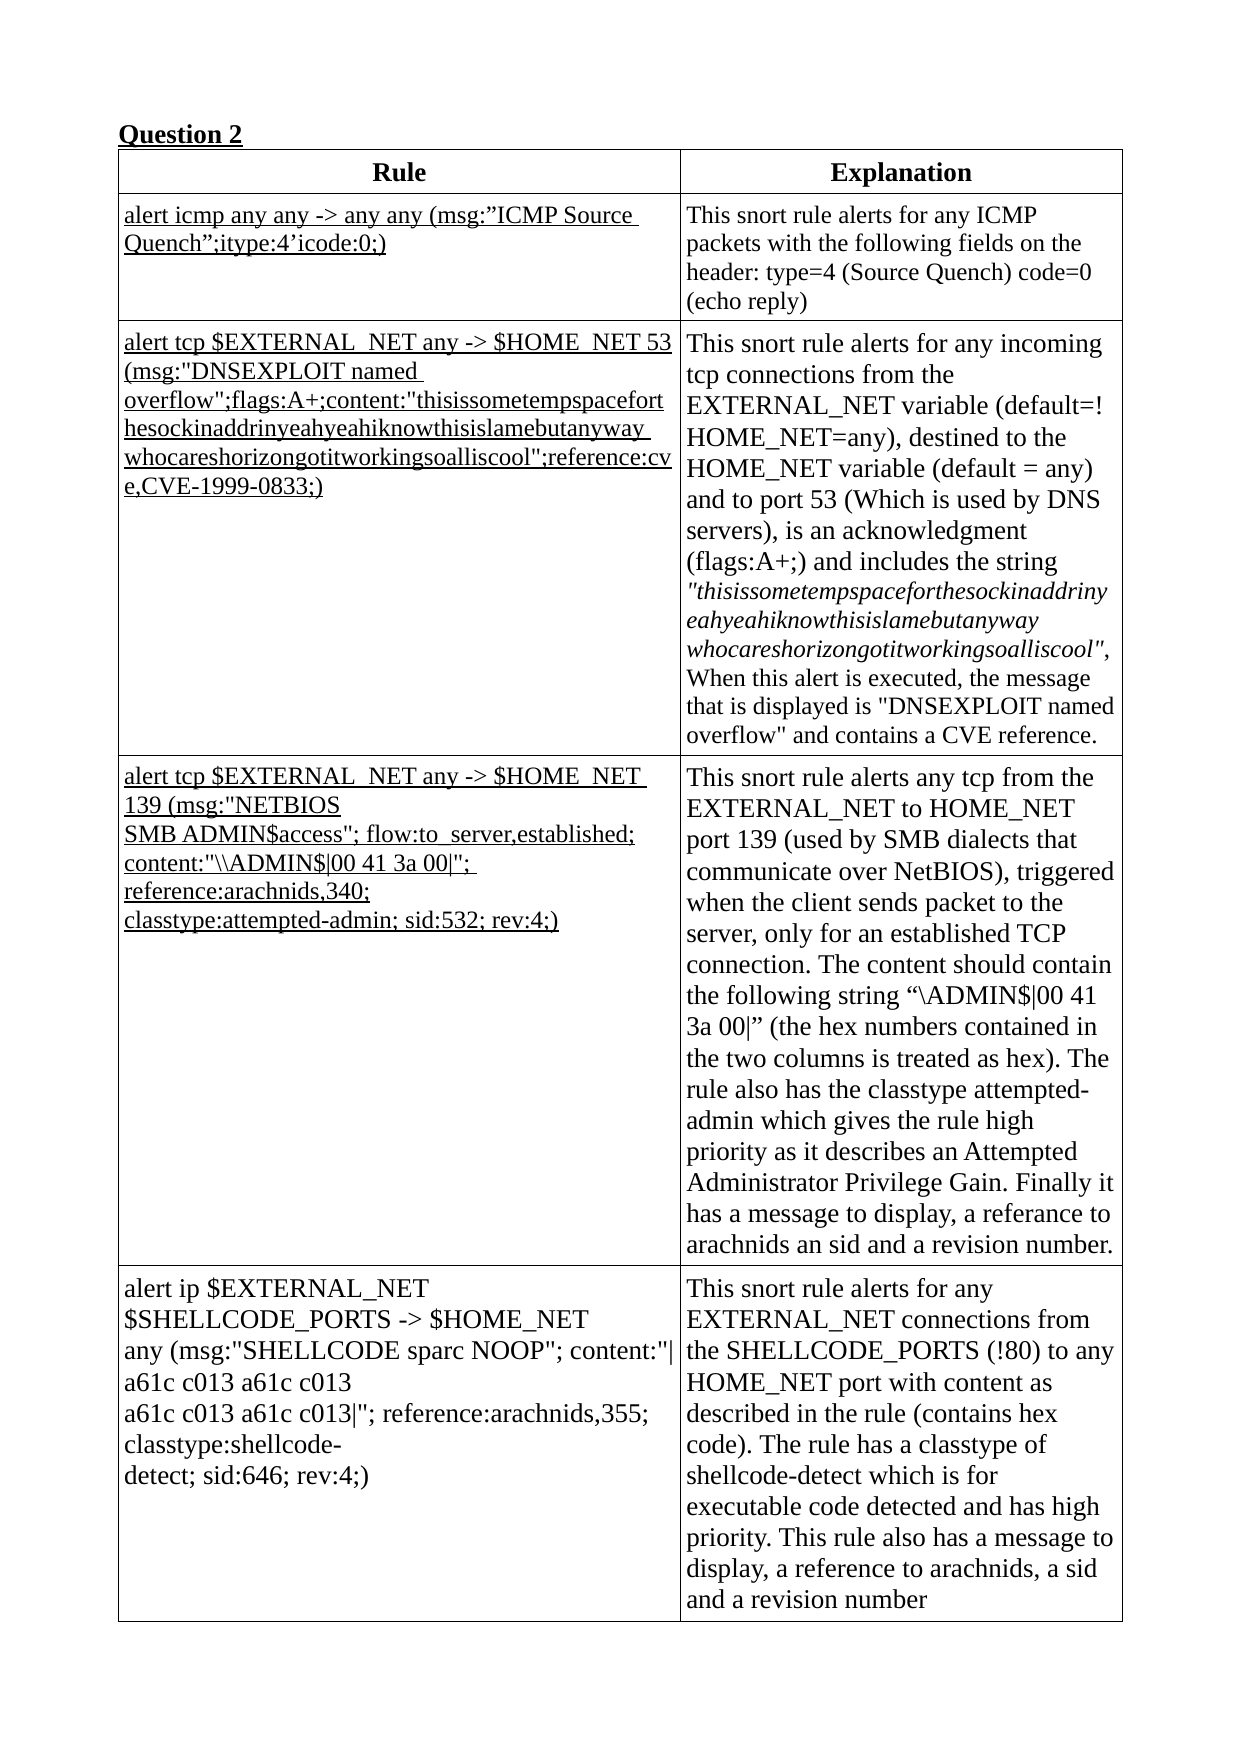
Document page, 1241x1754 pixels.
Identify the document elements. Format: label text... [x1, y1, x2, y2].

table_cell This snort rule alerts for any incoming tcp connections from the EXTERNAL_NET variable (default=!HOME_NET=any), destined to the HOME_NET variable (default = any) and to port 53 (Which is used by DNS servers), is an acknowledgment (flags:A+;) and includes the string "thisissometempspaceforthesockinaddrinyeahyeahiknowthisislamebutanyway whocareshorizongotitworkingsoalliscool", When this alert is executed, the message that is displayed is "DNSEXPLOIT named overflow" and contains a CVE reference. [681, 321, 1122, 754]
table_cell alert tcp $EXTERNAL_NET any -> $HOME_NET 139 (msg:"NETBIOS SMB ADMIN$access"; flow:to_server,established; content:"\\ADMIN$|00 41 3a 00|"; reference:arachnids,340; classtype:attempted-admin; sid:532; rev:4;) [119, 756, 680, 1265]
table_cell alert tcp $EXTERNAL_NET any -> $HOME_NET 53 (msg:"DNSEXPLOIT named overflow";flags:A+;content:"thisissometempspaceforthesockinaddrinyeahyeahiknowthisislamebutanyway whocareshorizongotitworkingsoalliscool";reference:cve,CVE-1999-0833;) [119, 321, 680, 754]
table_header Rule [119, 150, 680, 193]
table_cell This snort rule alerts for any EXTERNAL_NET connections from the SHELLCODE_PORTS (!80) to any HOME_NET port with content as described in the rule (contains hex code). The rule has a classtype of shellcode-detect which is for executable code detected and has high priority. This rule also has a message to display, a reference to arachnids, a sid and a revision number [681, 1266, 1122, 1621]
table_cell alert icmp any any -> any any (msg:”ICMP Source Quench”;itype:4’icode:0;) [119, 194, 680, 320]
table_cell This snort rule alerts for any ICMP packets with the following fields on the header: type=4 (Source Quench) code=0 (echo reply) [681, 194, 1122, 320]
table_cell This snort rule alerts any tcp from the EXTERNAL_NET to HOME_NET port 139 (used by SMB dialects that communicate over NetBIOS), triggered when the client sends packet to the server, only for an established TCP connection. The content should contain the following string “\ADMIN$|00 41 3a 00|” (the hex numbers contained in the two columns is treated as hex). The rule also has the classtype attempted-admin which gives the rule high priority as it describes an Attempted Administrator Privilege Gain. Finally it has a message to display, a referance to arachnids an sid and a revision number. [681, 756, 1122, 1265]
table_cell alert ip $EXTERNAL_NET $SHELLCODE_PORTS -> $HOME_NET any (msg:"SHELLCODE sparc NOOP"; content:"|a61c c013 a61c c013 a61c c013 a61c c013|"; reference:arachnids,355; classtype:shellcode- detect; sid:646; rev:4;) [119, 1266, 680, 1621]
text Question 2 [118, 118, 1122, 149]
table_header Explanation [681, 150, 1122, 193]
